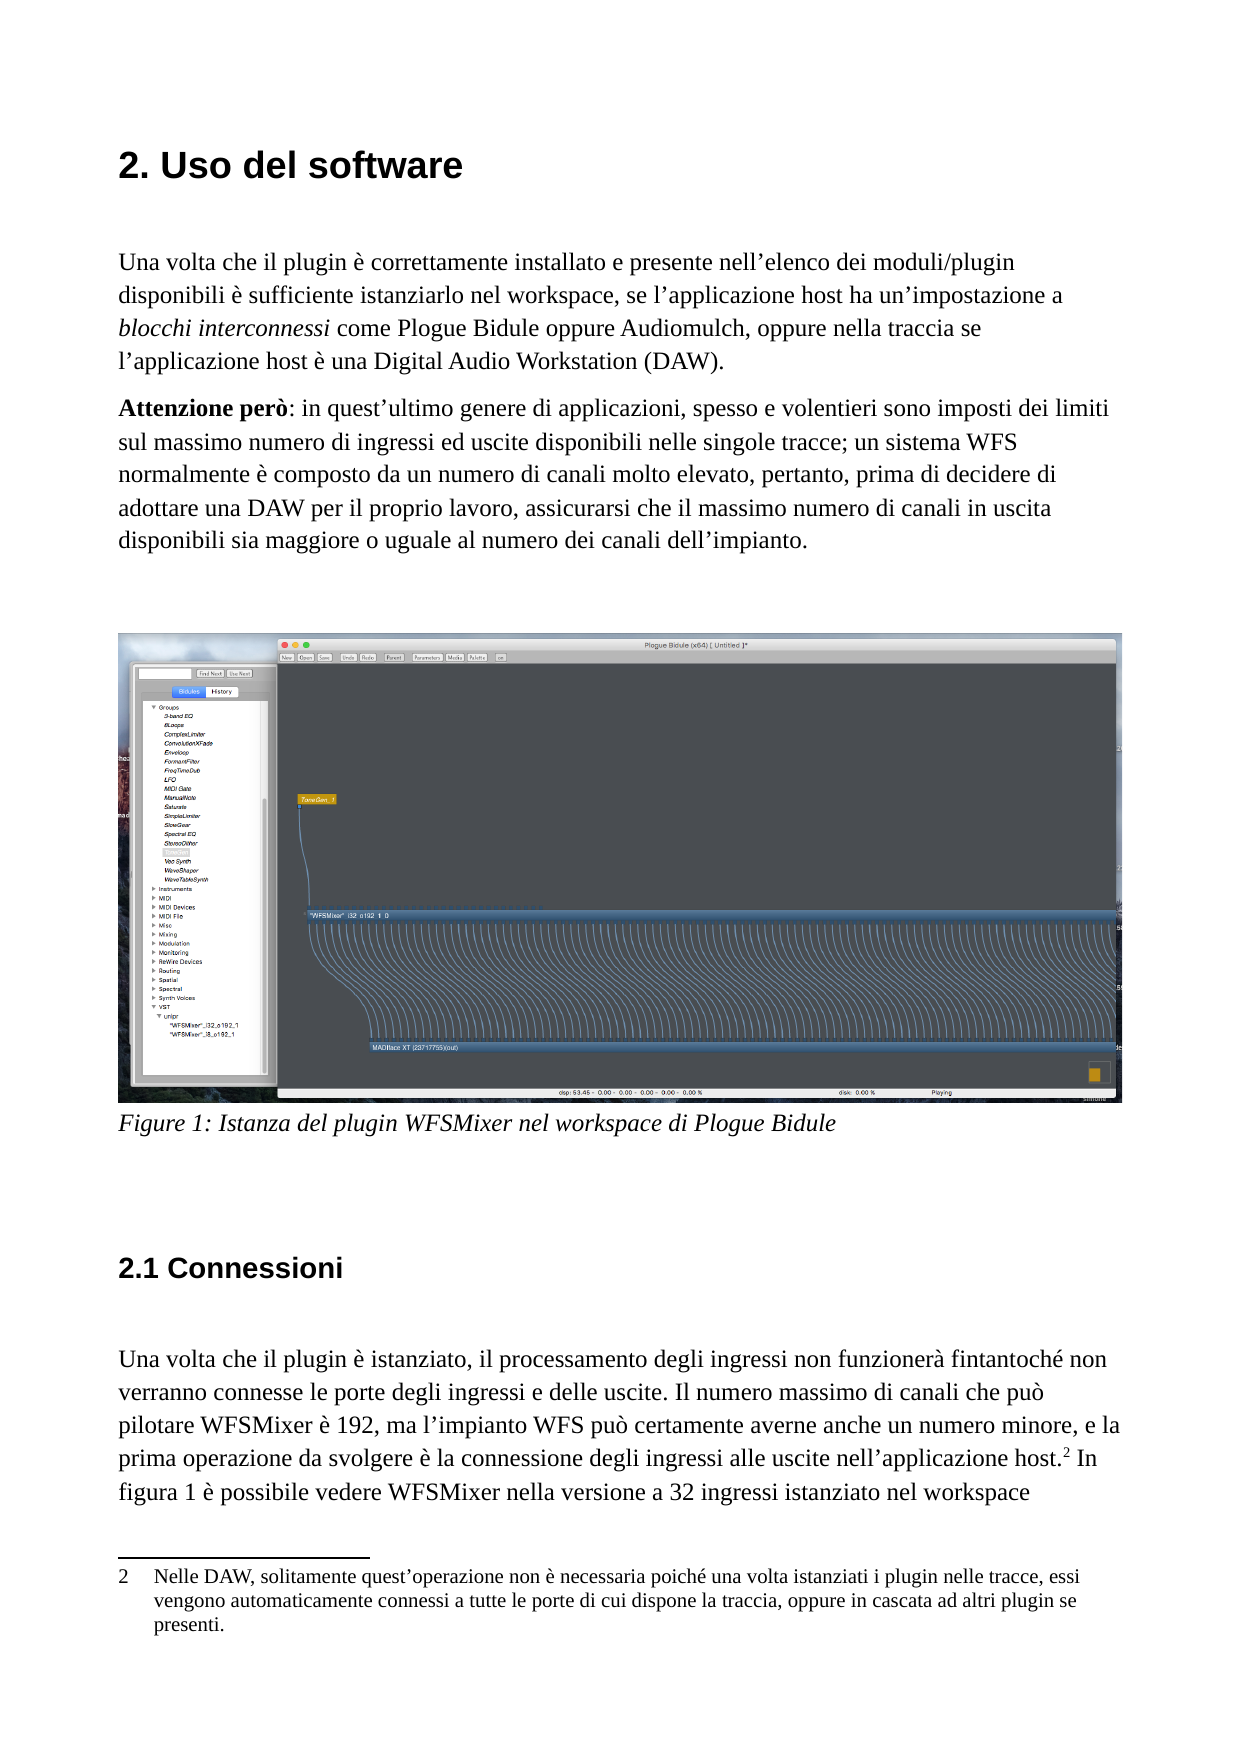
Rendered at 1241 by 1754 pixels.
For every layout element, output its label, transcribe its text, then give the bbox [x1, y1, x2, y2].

subtitle 2.1 Connessioni [118, 1251, 1122, 1284]
text Una volta che il plugin è istanziato, il processamento degli ingressi non funzionerà fintantoché non verranno connesse le porte degli ingressi e delle uscite. Il numero massimo di canali che può pilotare WFSMixer è 192, ma l’impianto WFS può certamente averne anche un numero minore, e la prima operazione da svolgere è la connessione degli ingressi alle uscite nell’applicazione host. In figura 1 è possibile vedere WFSMixer nella versione a 32 ingressi istanziato nel workspace [118, 1344, 1122, 1505]
subtitle 2. Uso del software [118, 143, 1122, 187]
picture [118, 633, 1123, 1103]
text Una volta che il plugin è correttamente installato e presente nell’elenco dei moduli/plugin disponibili è sufficiente istanziarlo nel workspace, se l’applicazione host ha un’impostazione a blocchi interconnessi come Plogue Bidule oppure Audiomulch, oppure nella traccia se l’applicazione host è una Digital Audio Workstation (DAW). [118, 247, 1122, 375]
text Attenzione però: in quest’ultimo genere di applicazioni, spesso e volentieri sono imposti dei limiti sul massimo numero di ingressi ed uscite disponibili nelle singole tracce; un sistema WFS normalmente è composto da un numero di canali molto elevato, pertanto, prima di decidere di adottare una DAW per il proprio lavoro, assicurarsi che il massimo numero di canali in uscita disponibili sia maggiore o uguale al numero dei canali dell’impianto. [118, 393, 1122, 554]
text Figure 1: Istanza del plugin WFSMixer nel workspace di Plogue Bidule [118, 1103, 1122, 1137]
text Nelle DAW, solitamente quest’operazione non è necessaria poiché una volta istanziati i plugin nelle tracce, essi vengono automaticamente connessi a tutte le porte di cui dispone la traccia, oppure in cascata ad altri plugin se presenti. [118, 1564, 1122, 1636]
